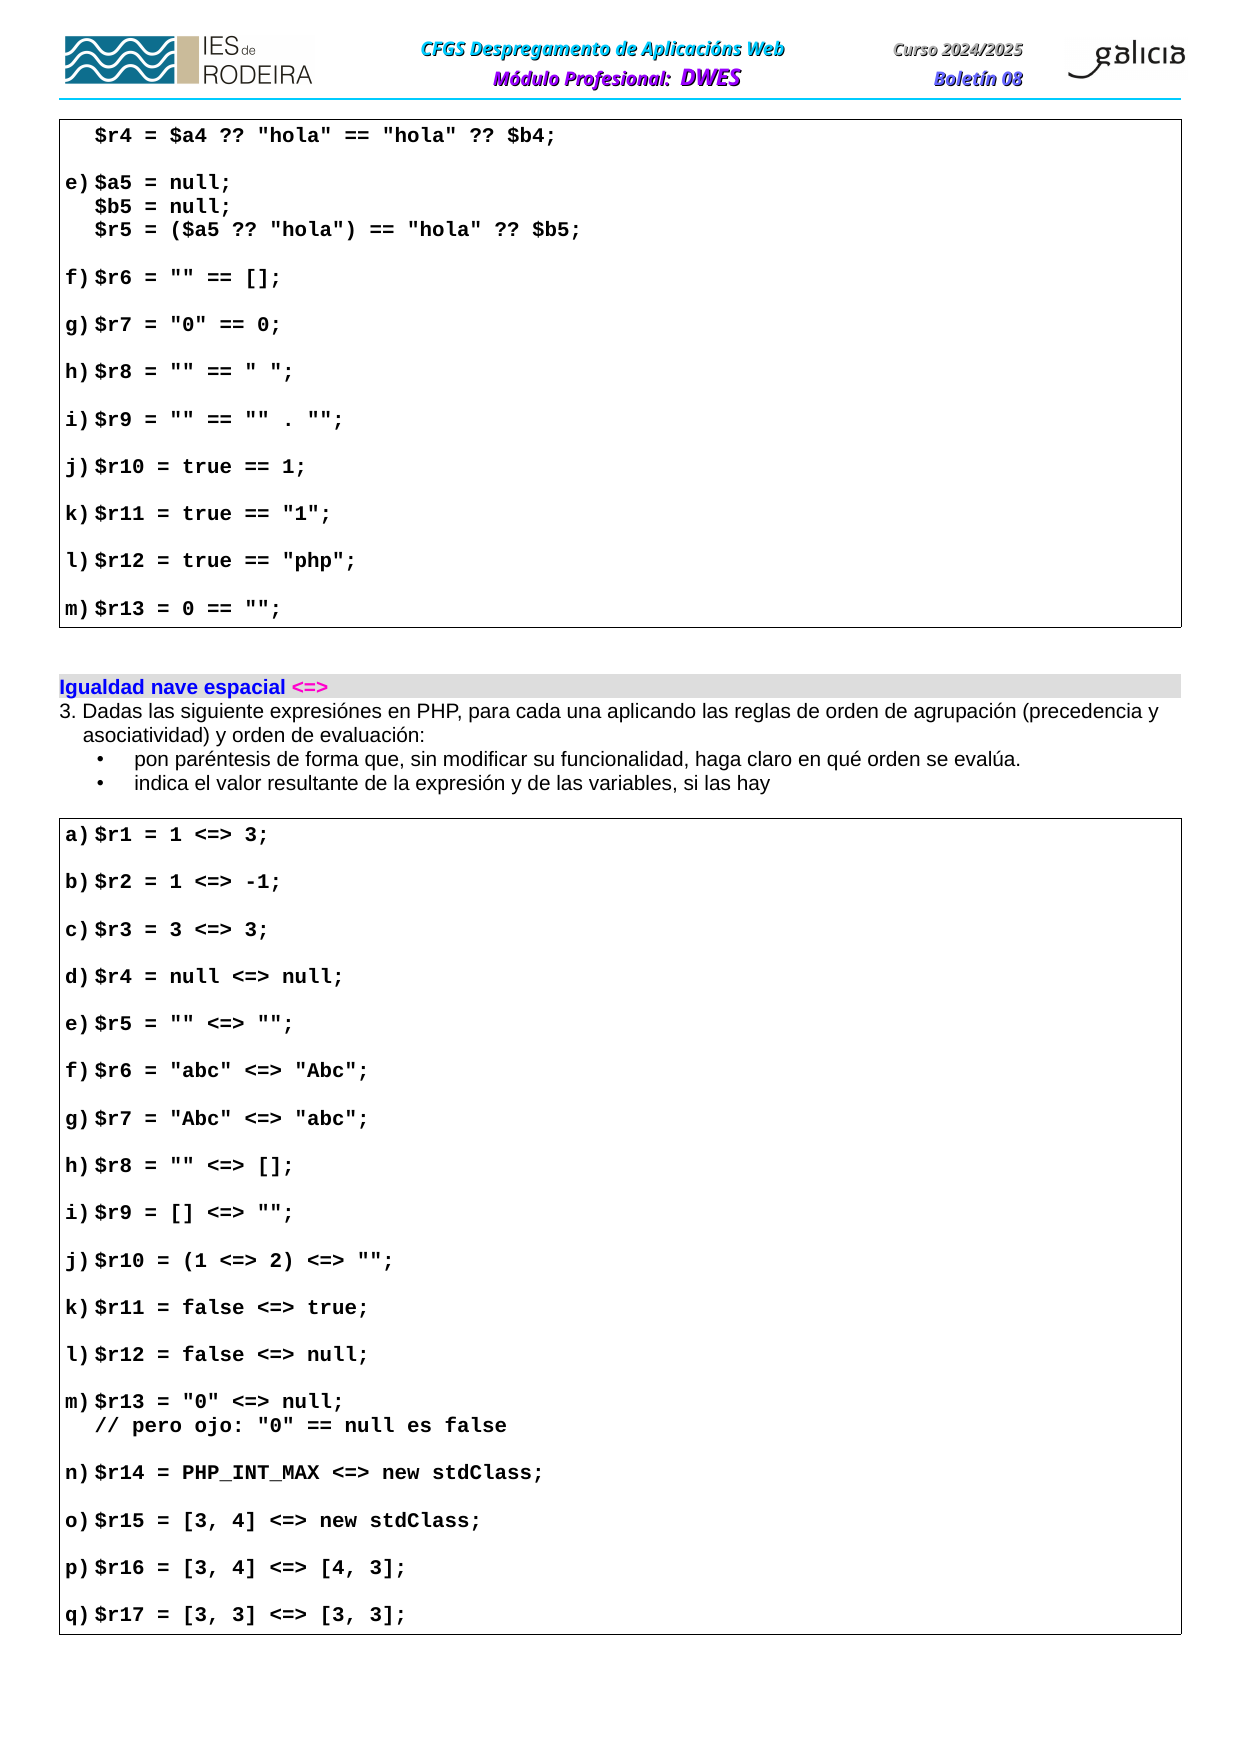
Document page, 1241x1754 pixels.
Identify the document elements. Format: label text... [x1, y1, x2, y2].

text 3. Dadas las siguiente expresiónes en PHP, para cada una aplicando las reglas de orden de agrupación (precedencia y asociatividad) y orden de evaluación: [59, 698, 1181, 746]
text Igualdad nave espacial <=> [59, 674, 1181, 698]
table_header $a1 = (NULL == NULL['lo']['que']['sea']); $a2 = null; $b2 = null; $c2 = $a2 ?? $b2 ?? "hola"; $r2 = $c2 == "hola" ; $a3 = null; $b3 = null; $r3 = "hola" ?? $b2 == null ; $a4 = null; $b4 = null; $r4 = $a4 ?? "hola" == "hola" ?? $b4; $a5 = null; $b5 = null; $r5 = ($a5 ?? "hola") == "hola" ?? $b5; $r6 = "" == []; $r7 = "0" == 0; $r8 = "" == " "; $r9 = "" == "" . ""; $r10 = true == 1; $r11 = true == "1"; $r12 = true == "php"; $r13 = 0 == ""; [60, 120, 1181, 627]
picture [1069, 37, 1190, 82]
list pon paréntesis de forma que, sin modificar su funcionalidad, haga claro en qué orden se evalúa. [97, 746, 1181, 770]
table_header $r1 = 1 <=> 3; $r2 = 1 <=> -1; $r3 = 3 <=> 3; $r4 = null <=> null; $r5 = "" <=> ""; $r6 = "abc" <=> "Abc"; $r7 = "Abc" <=> "abc"; $r8 = "" <=> []; $r9 = [] <=> ""; $r10 = (1 <=> 2) <=> ""; $r11 = false <=> true; $r12 = false <=> null; $r13 = "0" <=> null; // pero ojo: "0" == null es false $r14 = PHP_INT_MAX <=> new stdClass; $r15 = [3, 4] <=> new stdClass; $r16 = [3, 4] <=> [4, 3]; $r17 = [3, 3] <=> [3, 3]; $r18 = NAN <=> NAN; [60, 819, 1181, 1634]
picture [64, 35, 315, 85]
list indica el valor resultante de la expresión y de las variables, si las hay [97, 770, 1181, 794]
